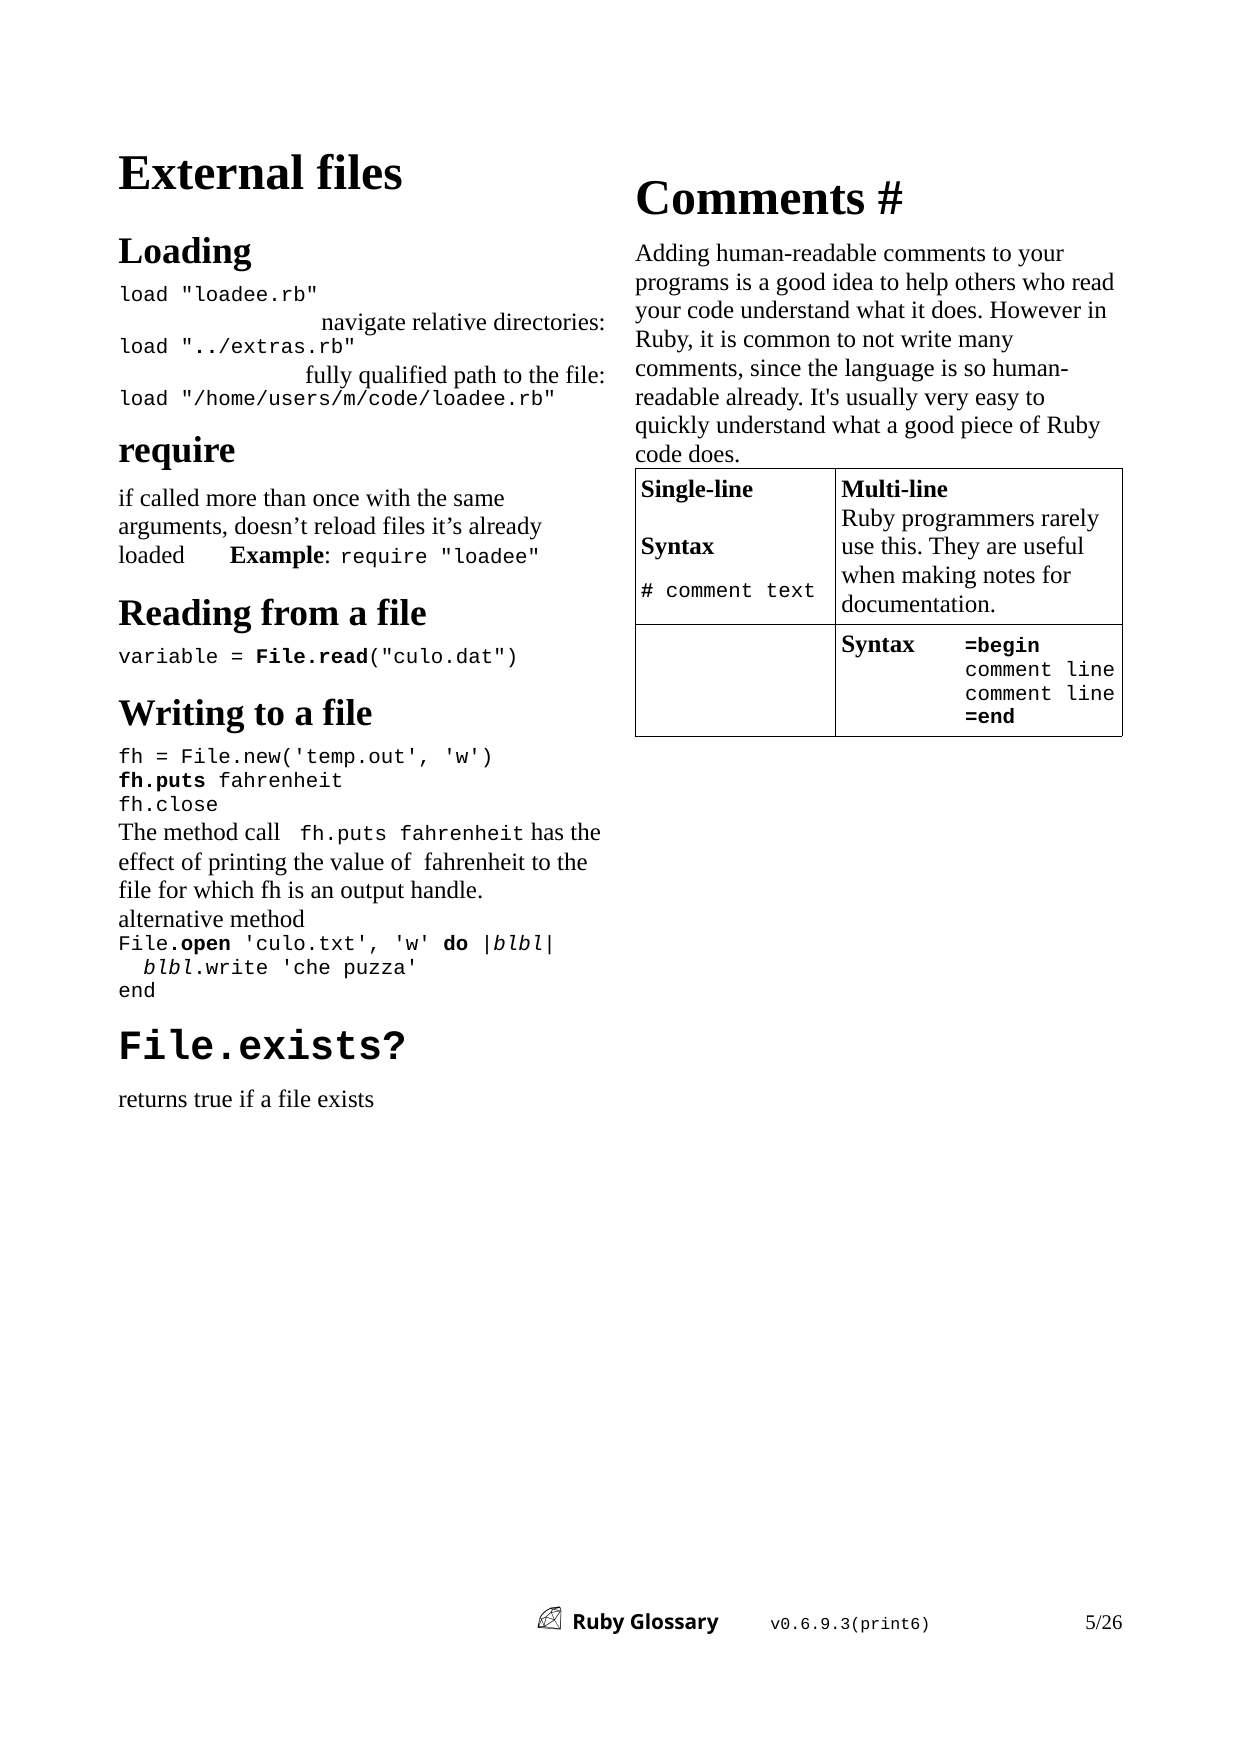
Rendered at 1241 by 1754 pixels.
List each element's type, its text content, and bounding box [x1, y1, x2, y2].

subtitle require [118, 427, 605, 470]
text navigate relative directories: [118, 307, 605, 336]
subtitle File.exists? [118, 1025, 605, 1072]
table_cell [636, 625, 835, 736]
picture [536, 1605, 562, 1630]
text load "../extras.rb" [118, 336, 605, 360]
text File.open 'culo.txt', 'w' do |blbl| [118, 933, 605, 957]
table_header Multi-line Ruby programmers rarely use this. They are useful when making notes for documentation. [836, 469, 1122, 623]
text The method call fh.puts fahrenheit has the effect of printing the value of fahrenheit to the file for which fh is an output handle. [118, 817, 605, 904]
text end [118, 980, 605, 1004]
text load "loadee.rb" [118, 284, 605, 307]
subtitle External files [118, 143, 605, 201]
text blbl.write 'che puzza' [118, 957, 605, 980]
text if called more than once with the same arguments, doesn’t reload files it’s already loaded Example: require "loadee" [118, 483, 605, 570]
text Adding human-readable comments to your programs is a good idea to help others who read your code understand what it does. However in Ruby, it is common to not write many comments, since the language is so human-readable already. It's usually very easy to quickly understand what a good piece of Ruby code does. [635, 238, 1122, 468]
text fh.close [118, 793, 605, 817]
text fully qualified path to the file: [118, 360, 605, 388]
text variable = File.read("culo.dat") [118, 646, 605, 670]
table_header Single-line Syntax # comment text [636, 469, 835, 623]
subtitle Loading [118, 228, 605, 271]
text alternative method [118, 904, 605, 933]
subtitle Comments # [635, 168, 1122, 226]
text fh = File.new('temp.out', 'w') [118, 746, 605, 770]
subtitle Reading from a file [118, 591, 605, 634]
text returns true if a file exists [118, 1084, 605, 1113]
text load "/home/users/m/code/loadee.rb" [118, 388, 605, 412]
text fh.puts fahrenheit [118, 770, 605, 793]
table_cell Syntax =begin comment line comment line =end [836, 625, 1122, 736]
subtitle Writing to a file [118, 691, 605, 734]
